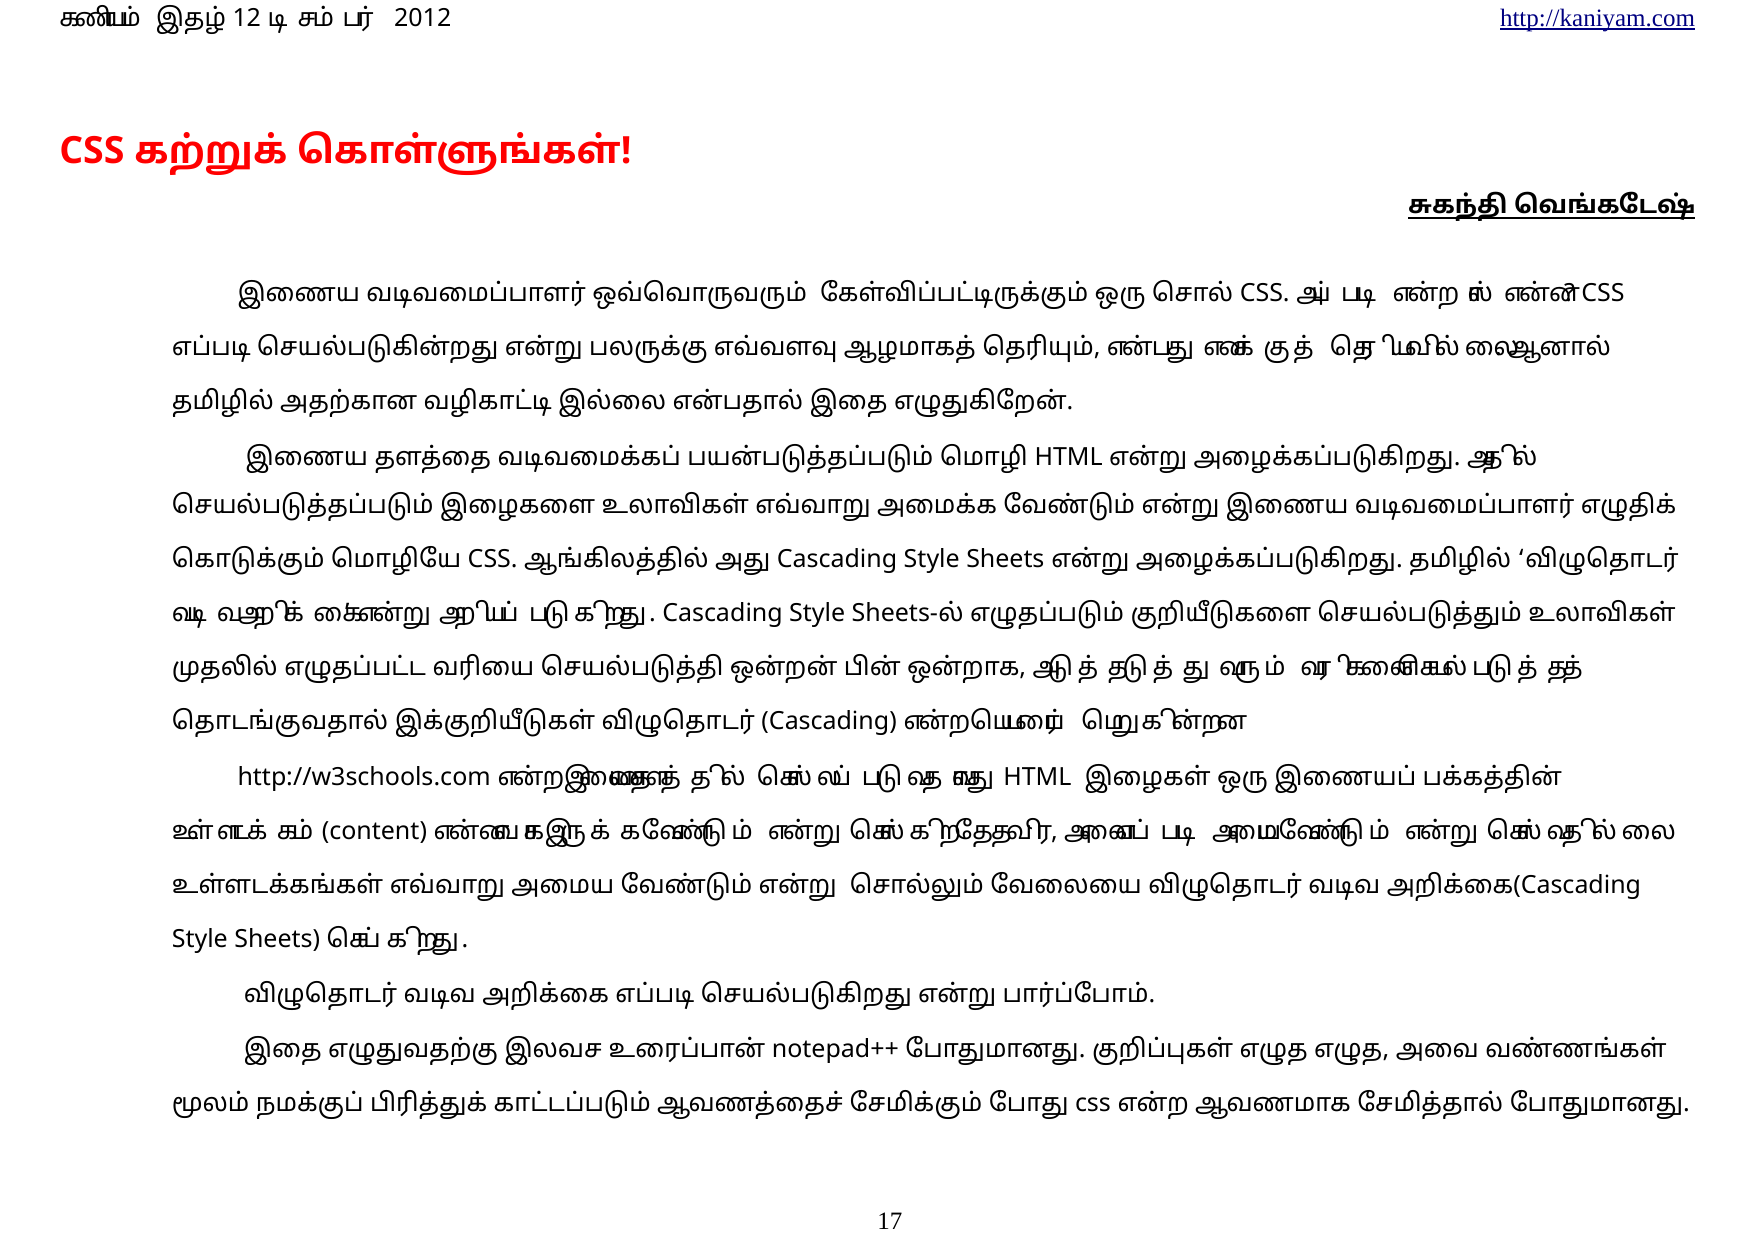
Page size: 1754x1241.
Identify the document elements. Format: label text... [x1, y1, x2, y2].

text விழுதொடர் வடிவ அறிக்கை எப்படி செயல்படுகிறது என்று பார்ப்போம். [172, 976, 1695, 1013]
subtitle CSS கற்றுக் கொள்ளுங்கள்! [59, 123, 1695, 179]
text இணைய வடிவமைப்பாளர் ஒவ்வொருவரும் கேள்விப்பட்டிருக்கும் ஒரு சொல் CSS. அப்படி என்றால் என்ன? CSS எப்படி செயல்படுகின்றது என்று பலருக்கு எவ்வளவு ஆழமாகத் தெரியும், என்பது எனக்குத் தெரியவில்லை. ஆனால் தமிழில் அதற்கான வழிகாட்டி இல்லை என்பதால் இதை எழுதுகிறேன். [172, 275, 1695, 420]
text சுகந்தி வெங்கடேஷ் [59, 191, 1695, 224]
text இணைய தளத்தை வடிவமைக்கப் பயன்படுத்தப்படும் மொழி HTML என்று அழைக்கப்படுகிறது. அதில் செயல்படுத்தப்படும் இழைகளை உலாவிகள் எவ்வாறு அமைக்க வேண்டும் என்று இணைய வடிவமைப்பாளர் எழுதிக் கொடுக்கும் மொழியே CSS. ஆங்கிலத்தில் அது Cascading Style Sheets என்று அழைக்கப்படுகிறது. தமிழில் ‘விழுதொடர் வடிவ அறிக்கை’ என்று அறியப்படுகிறது. Cascading Style Sheets-ல் எழுதப்படும் குறியீடுகளை செயல்படுத்தும் உலாவிகள் முதலில் எழுதப்பட்ட வரியை செயல்படுத்தி ஒன்றன் பின் ஒன்றாக, அடுத்தடுத்து வரும் வரிகளை செயல்படுத்தத் தொடங்குவதால் இக்குறியீடுகள் விழுதொடர் (Cascading) என்ற பெயரைப் பெறுகின்றன. [172, 438, 1695, 740]
text இதை எழுதுவதற்கு இலவச உரைப்பான் notepad++ போதுமானது. குறிப்புகள் எழுத எழுத, அவை வண்ணங்கள் மூலம் நமக்குப் பிரித்துக் காட்டப்படும் ஆவணத்தைச் சேமிக்கும் போது css என்ற ஆவணமாக சேமித்தால் போதுமானது. [172, 1031, 1695, 1122]
text http://w3schools.com என்ற இணைய தளத்தில் சொல்லப்படுவதாவது HTML இழைகள் ஒரு இணையப் பக்கத்தின் உள்ளடக்கம்(content) என்னவாக இருக்க வேண்டும் என்று சொல்கிறதே தவிர, அவை எப்படி அமைய வேண்டும் என்று சொல்வதில்லை. உள்ளடக்கங்கள் எவ்வாறு அமைய வேண்டும் என்று சொல்லும் வேலையை விழுதொடர் வடிவ அறிக்கை(Cascading Style Sheets) செய்கிறது. [172, 758, 1695, 957]
